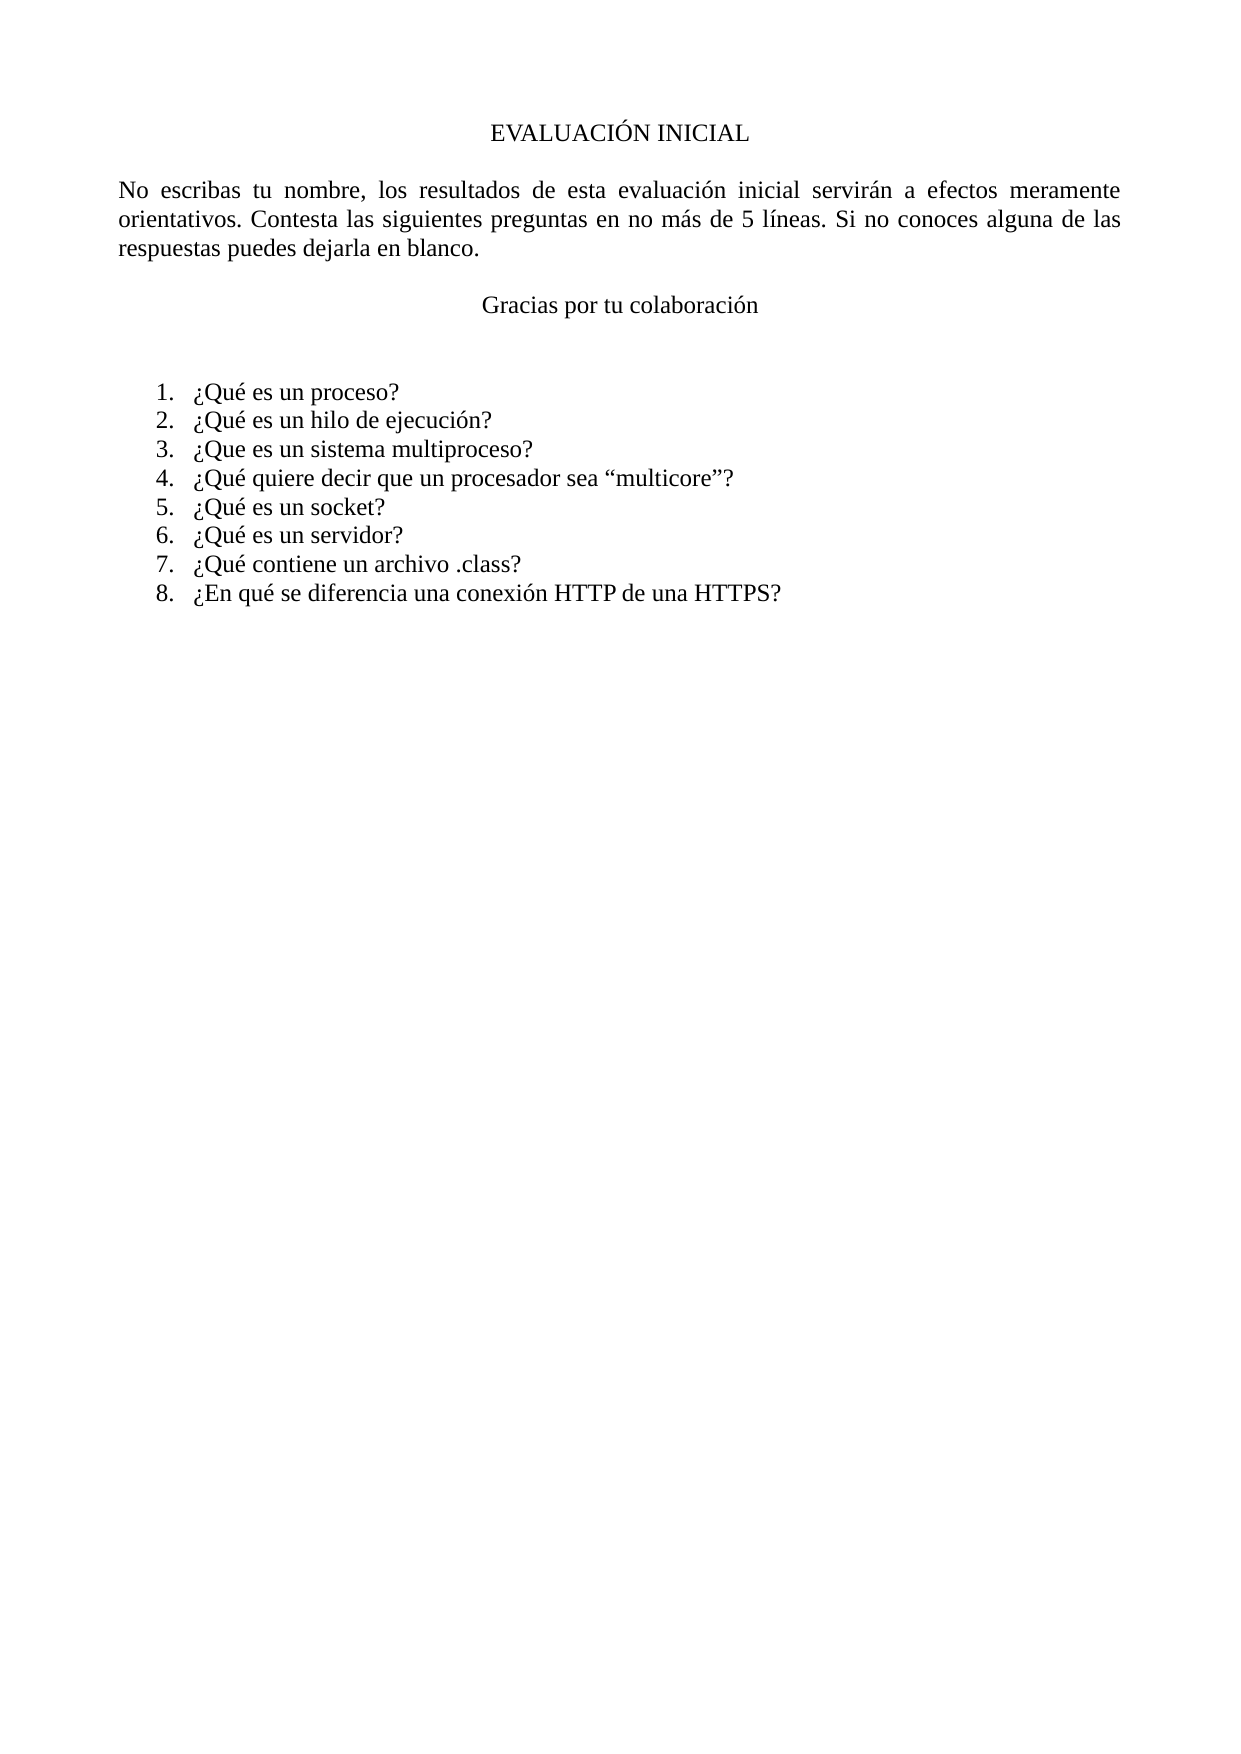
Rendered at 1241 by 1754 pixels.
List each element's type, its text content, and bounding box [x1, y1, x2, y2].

text No escribas tu nombre, los resultados de esta evaluación inicial servirán a efectos meramente orientativos. Contesta las siguientes preguntas en no más de 5 líneas. Si no conoces alguna de las respuestas puedes dejarla en blanco. [118, 176, 1122, 262]
list ¿Que es un sistema multiproceso? [156, 434, 1122, 463]
list ¿Qué contiene un archivo .class? [156, 549, 1122, 578]
list ¿En qué se diferencia una conexión HTTP de una HTTPS? [156, 578, 1122, 607]
list ¿Qué quiere decir que un procesador sea “multicore”? [156, 463, 1122, 492]
list ¿Qué es un proceso? [156, 377, 1122, 406]
list ¿Qué es un socket? [156, 492, 1122, 521]
text Gracias por tu colaboración [118, 291, 1122, 319]
list ¿Qué es un hilo de ejecución? [156, 406, 1122, 434]
list ¿Qué es un servidor? [156, 521, 1122, 549]
text EVALUACIÓN INICIAL [118, 118, 1122, 147]
